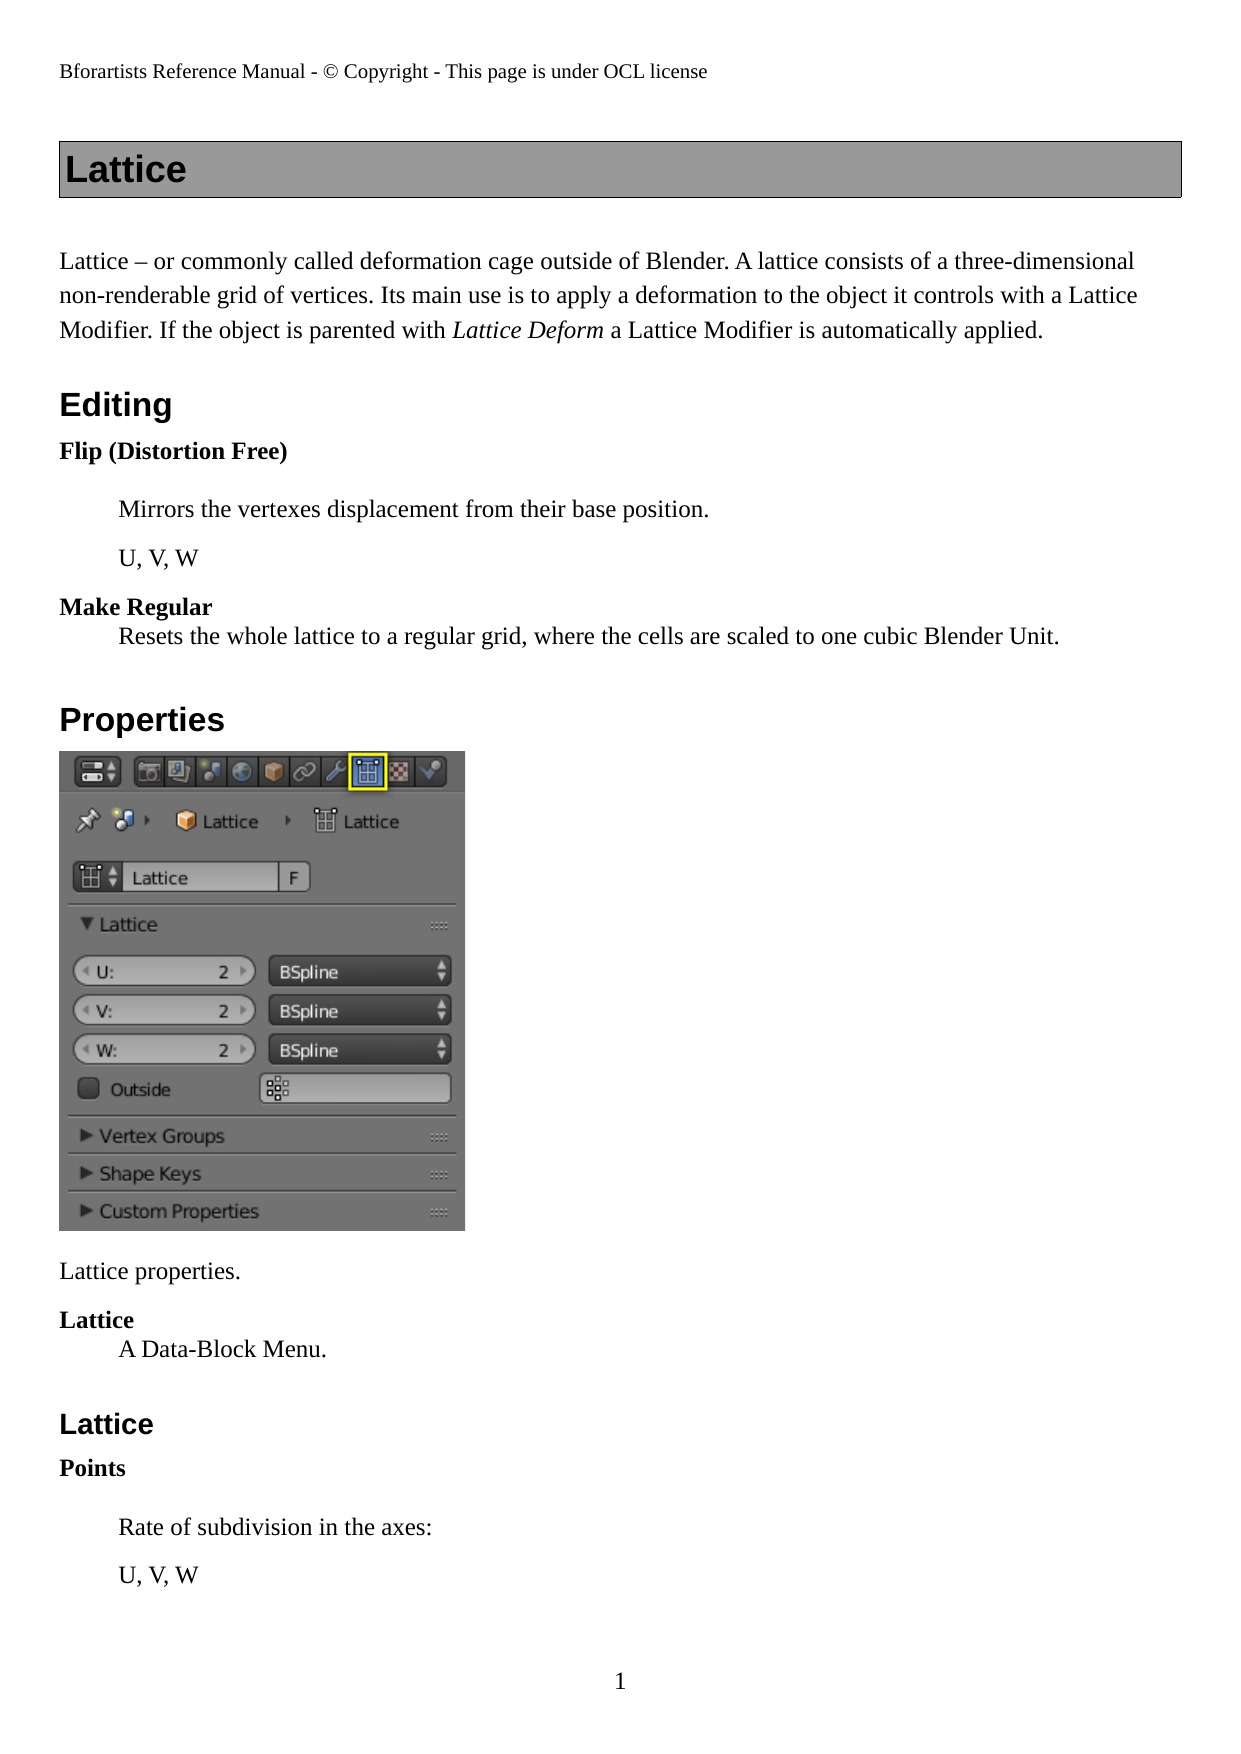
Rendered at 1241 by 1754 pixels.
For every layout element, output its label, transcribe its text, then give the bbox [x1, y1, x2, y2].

picture [59, 751, 466, 1231]
text U, V, W [118, 543, 1181, 572]
subtitle Lattice [59, 1407, 1181, 1441]
list A Data-Block Menu. [118, 1334, 1181, 1363]
subtitle Lattice [59, 1306, 1181, 1334]
text Mirrors the vertexes displacement from their base position. [118, 494, 1181, 523]
subtitle Points [59, 1453, 1181, 1482]
text Lattice properties. [59, 1256, 1181, 1285]
table_header Lattice [60, 142, 1181, 197]
subtitle Properties [59, 700, 1181, 738]
subtitle Make Regular [59, 592, 1181, 621]
list Resets the whole lattice to a regular grid, where the cells are scaled to one cubic Blender Unit. [118, 621, 1181, 649]
subtitle Flip (Distortion Free) [59, 436, 1181, 464]
text Rate of subdivision in the axes: [118, 1512, 1181, 1540]
subtitle Editing [59, 384, 1181, 423]
text Lattice – or commonly called deformation cage outside of Blender. A lattice consists of a three-dimensional non-renderable grid of vertices. Its main use is to apply a deformation to the object it controls with a Lattice Modifier. If the object is parented with Lattice Deform a Lattice Modifier is automatically applied. [59, 246, 1181, 343]
text U, V, W [118, 1561, 1181, 1589]
